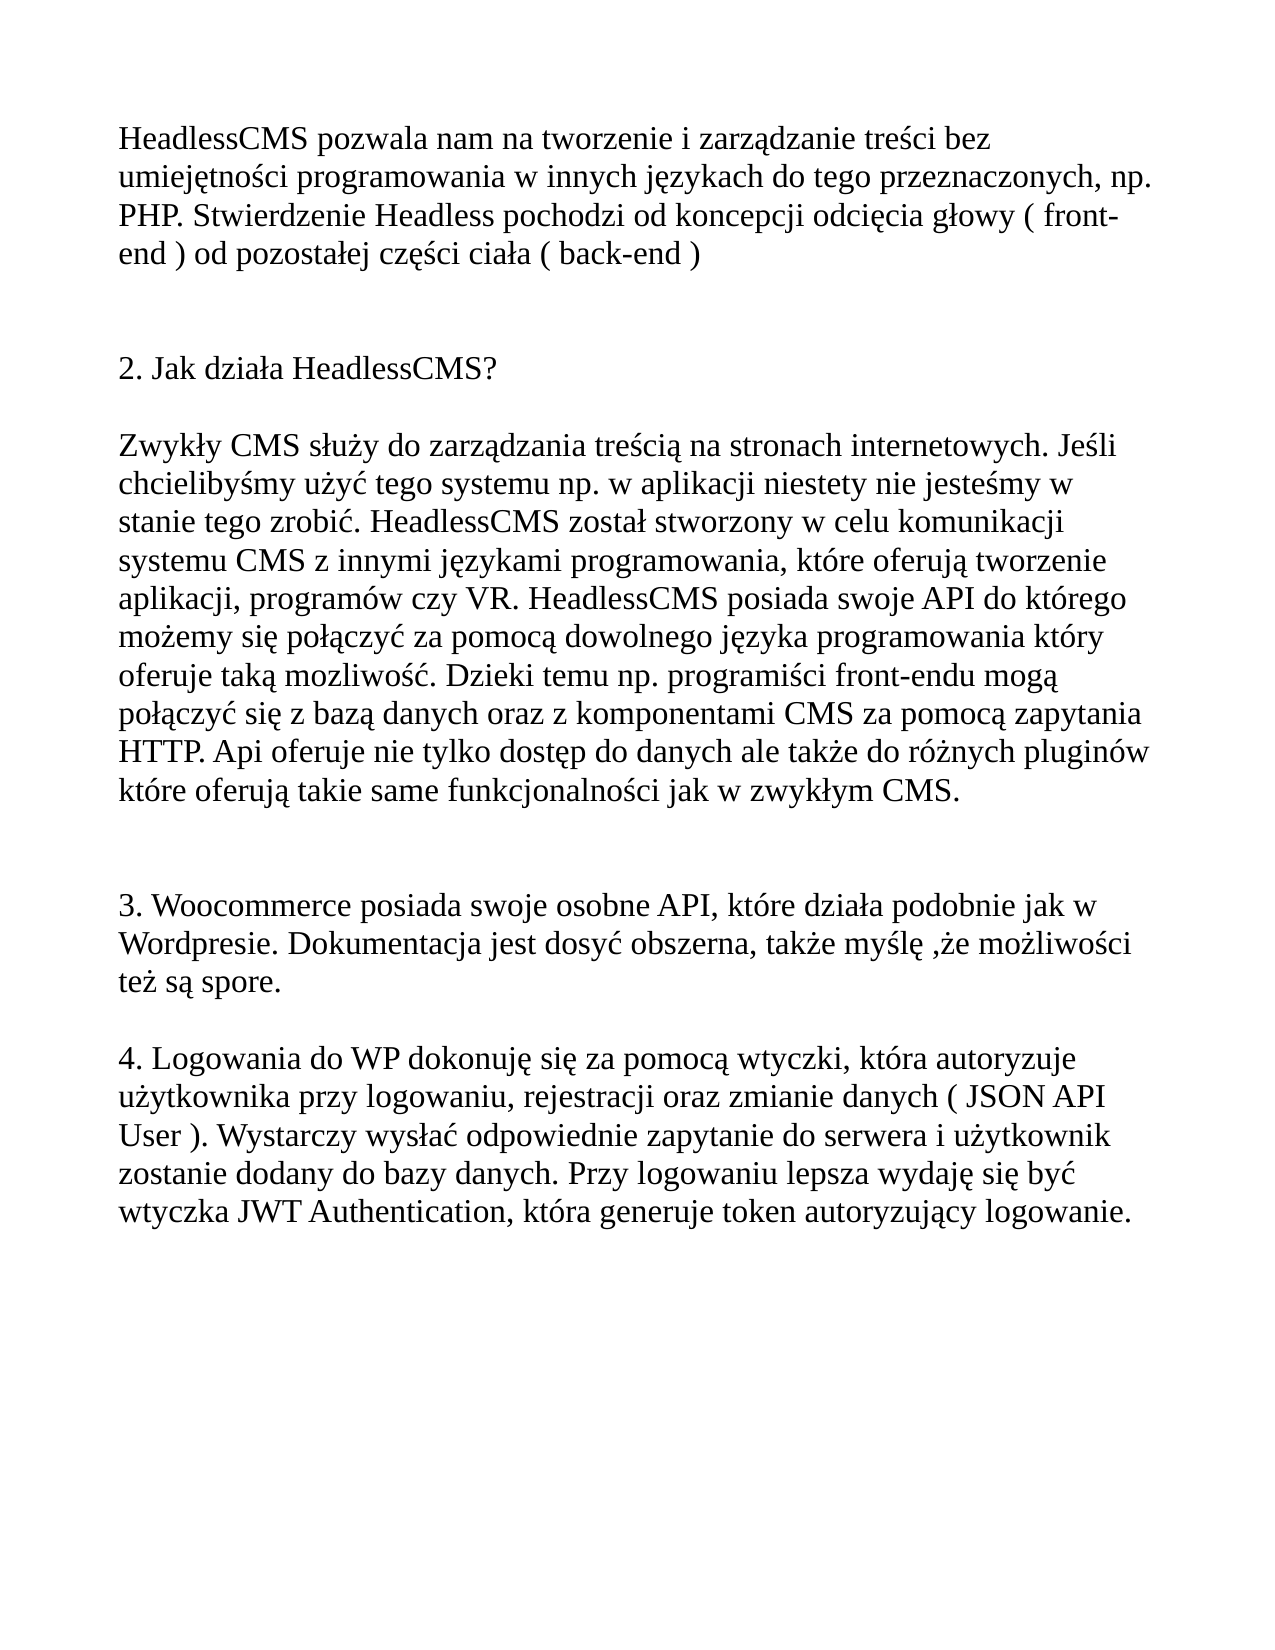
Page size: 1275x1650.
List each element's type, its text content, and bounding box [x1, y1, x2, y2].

text HeadlessCMS pozwala nam na tworzenie i zarządzanie treści bez umiejętności programowania w innych językach do tego przeznaczonych, np. PHP. Stwierdzenie Headless pochodzi od koncepcji odcięcia głowy ( front-end ) od pozostałej części ciała ( back-end ) [118, 118, 1157, 271]
text Zwykły CMS służy do zarządzania treścią na stronach internetowych. Jeśli chcielibyśmy użyć tego systemu np. w aplikacji niestety nie jesteśmy w stanie tego zrobić. HeadlessCMS został stworzony w celu komunikacji systemu CMS z innymi językami programowania, które oferują tworzenie aplikacji, programów czy VR. HeadlessCMS posiada swoje API do którego możemy się połączyć za pomocą dowolnego języka programowania który oferuje taką mozliwość. Dzieki temu np. programiści front-endu mogą połączyć się z bazą danych oraz z komponentami CMS za pomocą zapytania HTTP. Api oferuje nie tylko dostęp do danych ale także do różnych pluginów które oferują takie same funkcjonalności jak w zwykłym CMS. [118, 425, 1157, 808]
text 2. Jak działa HeadlessCMS? [118, 348, 1157, 386]
text 3. Woocommerce posiada swoje osobne API, które działa podobnie jak w Wordpresie. Dokumentacja jest dosyć obszerna, także myślę ,że możliwości też są spore. [118, 885, 1157, 1000]
text 4. Logowania do WP dokonuję się za pomocą wtyczki, która autoryzuje użytkownika przy logowaniu, rejestracji oraz zmianie danych ( JSON API User ). Wystarczy wysłać odpowiednie zapytanie do serwera i użytkownik zostanie dodany do bazy danych. Przy logowaniu lepsza wydaję się być wtyczka JWT Authentication, która generuje token autoryzujący logowanie. [118, 1038, 1157, 1230]
